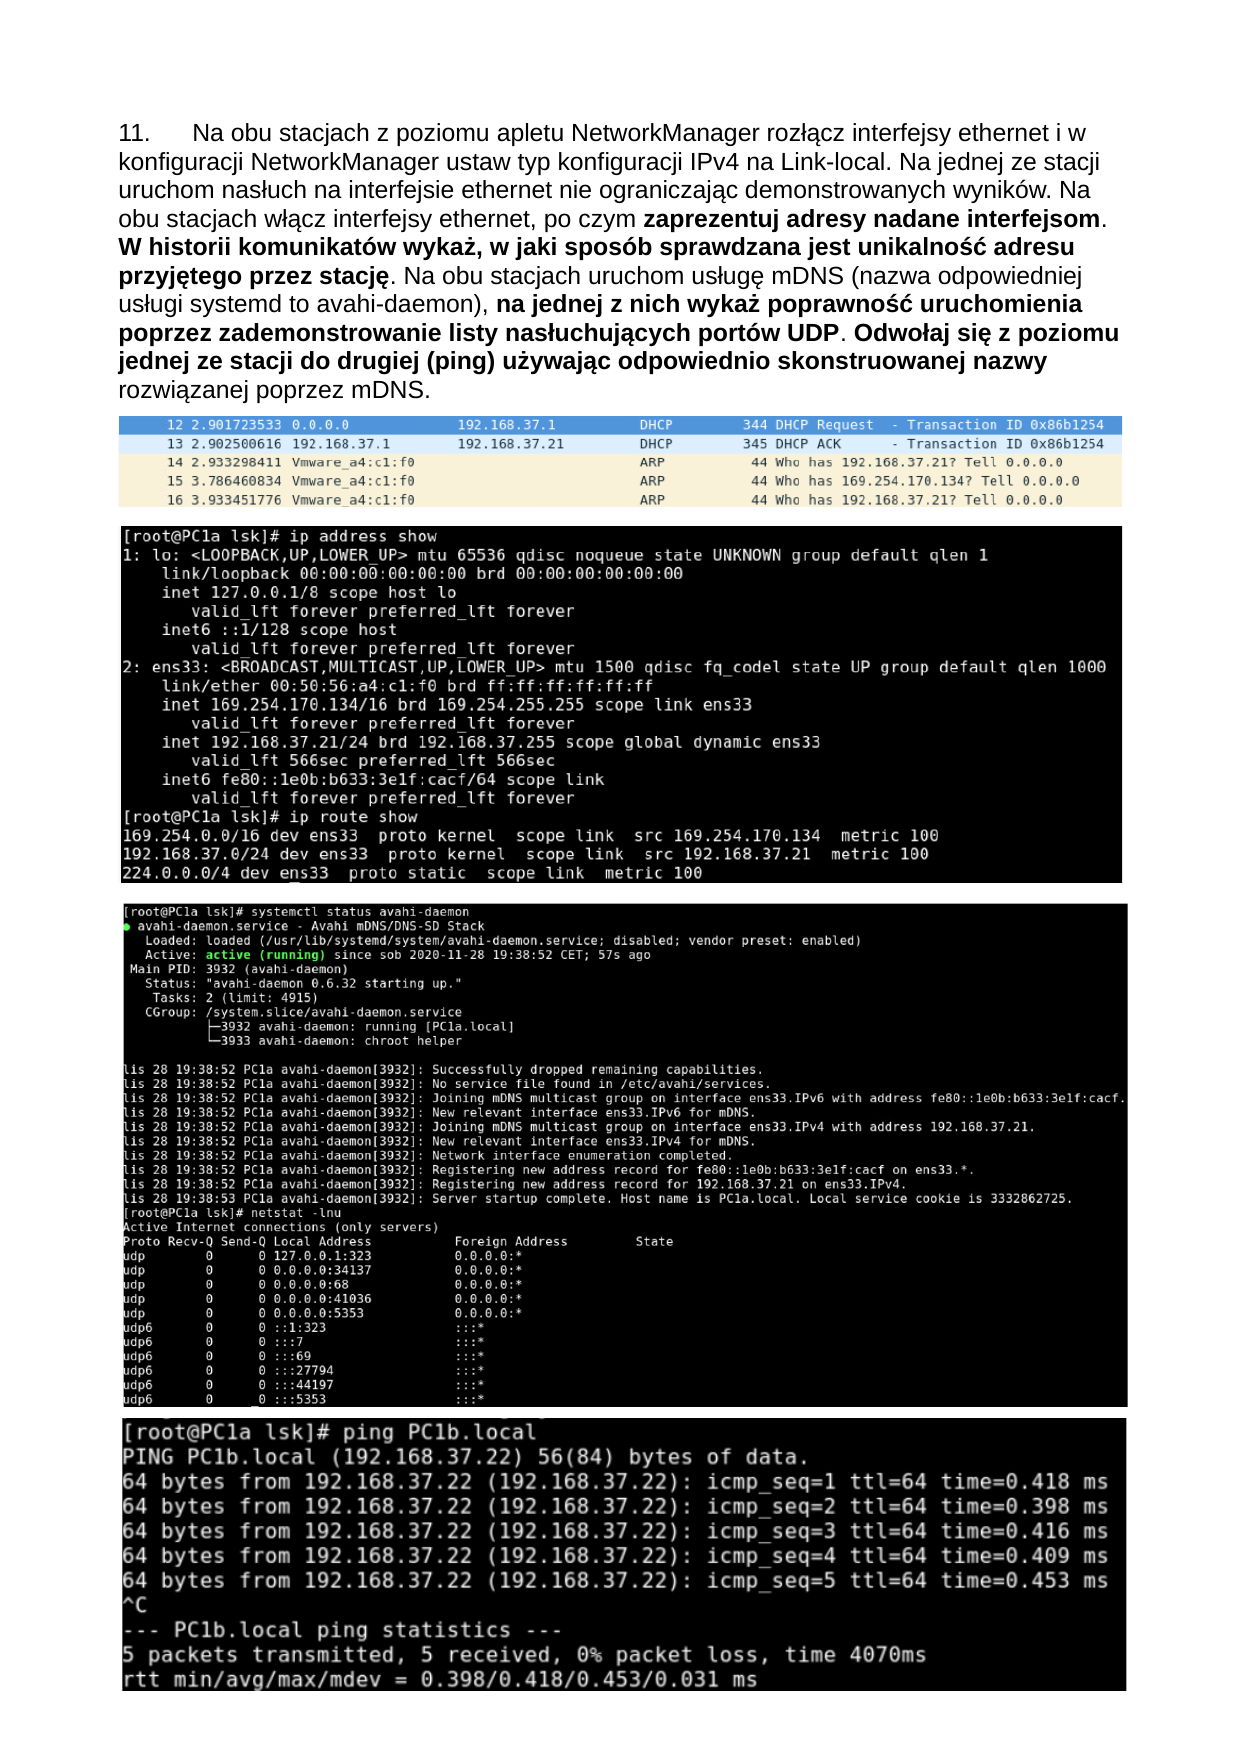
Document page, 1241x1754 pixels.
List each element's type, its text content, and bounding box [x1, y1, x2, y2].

picture [123, 903, 1128, 1407]
picture [118, 526, 1123, 883]
subtitle Na obu stacjach z poziomu apletu NetworkManager rozłącz interfejsy ethernet i w konfiguracji NetworkManager ustaw typ konfiguracji IPv4 na Link-local. Na jednej ze stacji uruchom nasłuch na interfejsie ethernet nie ograniczając demonstrowanych wyników. Na obu stacjach włącz interfejsy ethernet, po czym zaprezentuj adresy nadane interfejsom. W historii komunikatów wykaż, w jaki sposób sprawdzana jest unikalność adresu przyjętego przez stację. Na obu stacjach uruchom usługę mDNS (nazwa odpowiedniej usługi systemd to avahi-daemon), na jednej z nich wykaż poprawność uruchomienia poprzez zademonstrowanie listy nasłuchujących portów UDP. Odwołaj się z poziomu jednej ze stacji do drugiej (ping) używając odpowiednio skonstruowanej nazwy rozwiązanej poprzez mDNS. [118, 118, 1122, 403]
picture [122, 1418, 1127, 1691]
picture [118, 416, 1123, 507]
